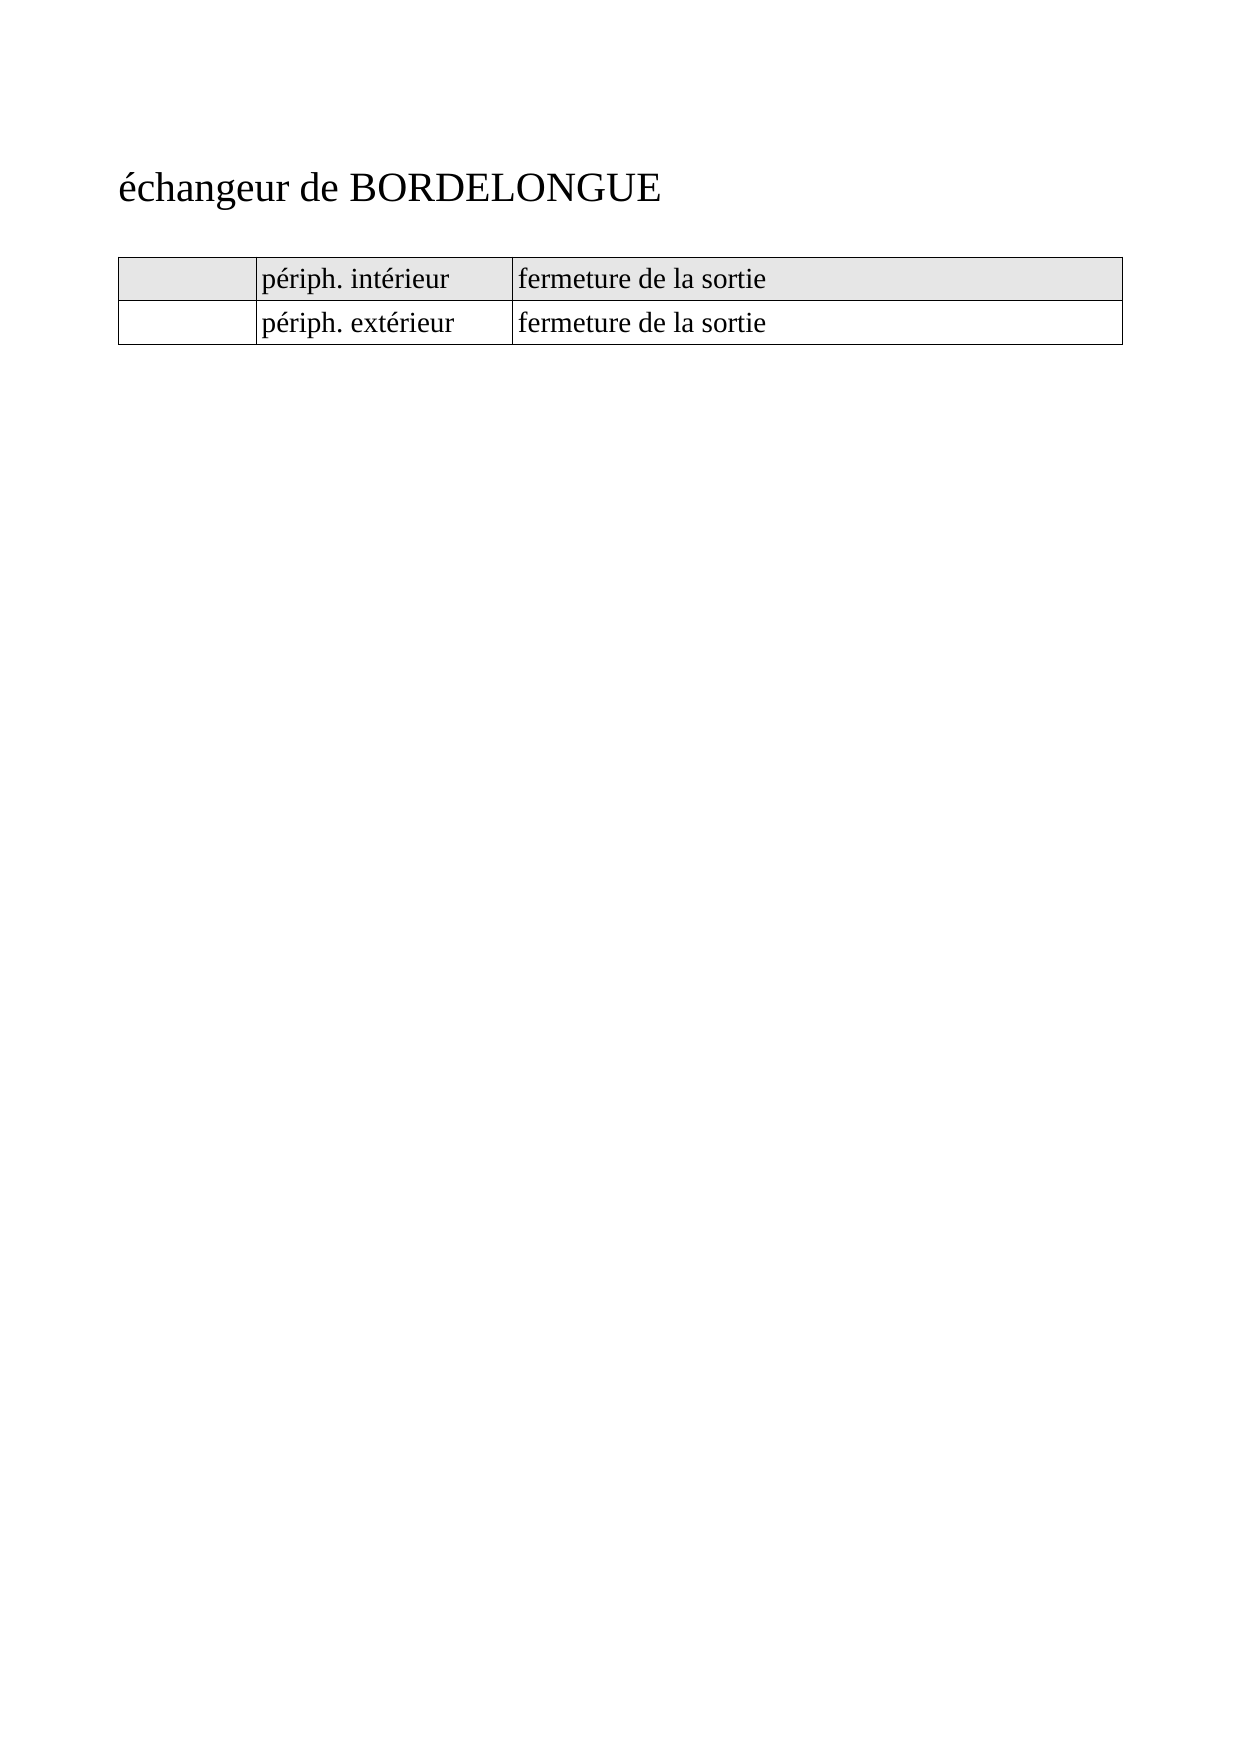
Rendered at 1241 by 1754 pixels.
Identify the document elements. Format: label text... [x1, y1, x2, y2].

text échangeur de BORDELONGUE [118, 164, 1122, 210]
table_cell [119, 301, 256, 344]
table_cell fermeture de la sortie [513, 301, 1122, 344]
table_header périph. intérieur [257, 258, 512, 300]
table_header [119, 258, 256, 300]
table_cell périph. extérieur [257, 301, 512, 344]
table_header fermeture de la sortie [513, 258, 1122, 300]
